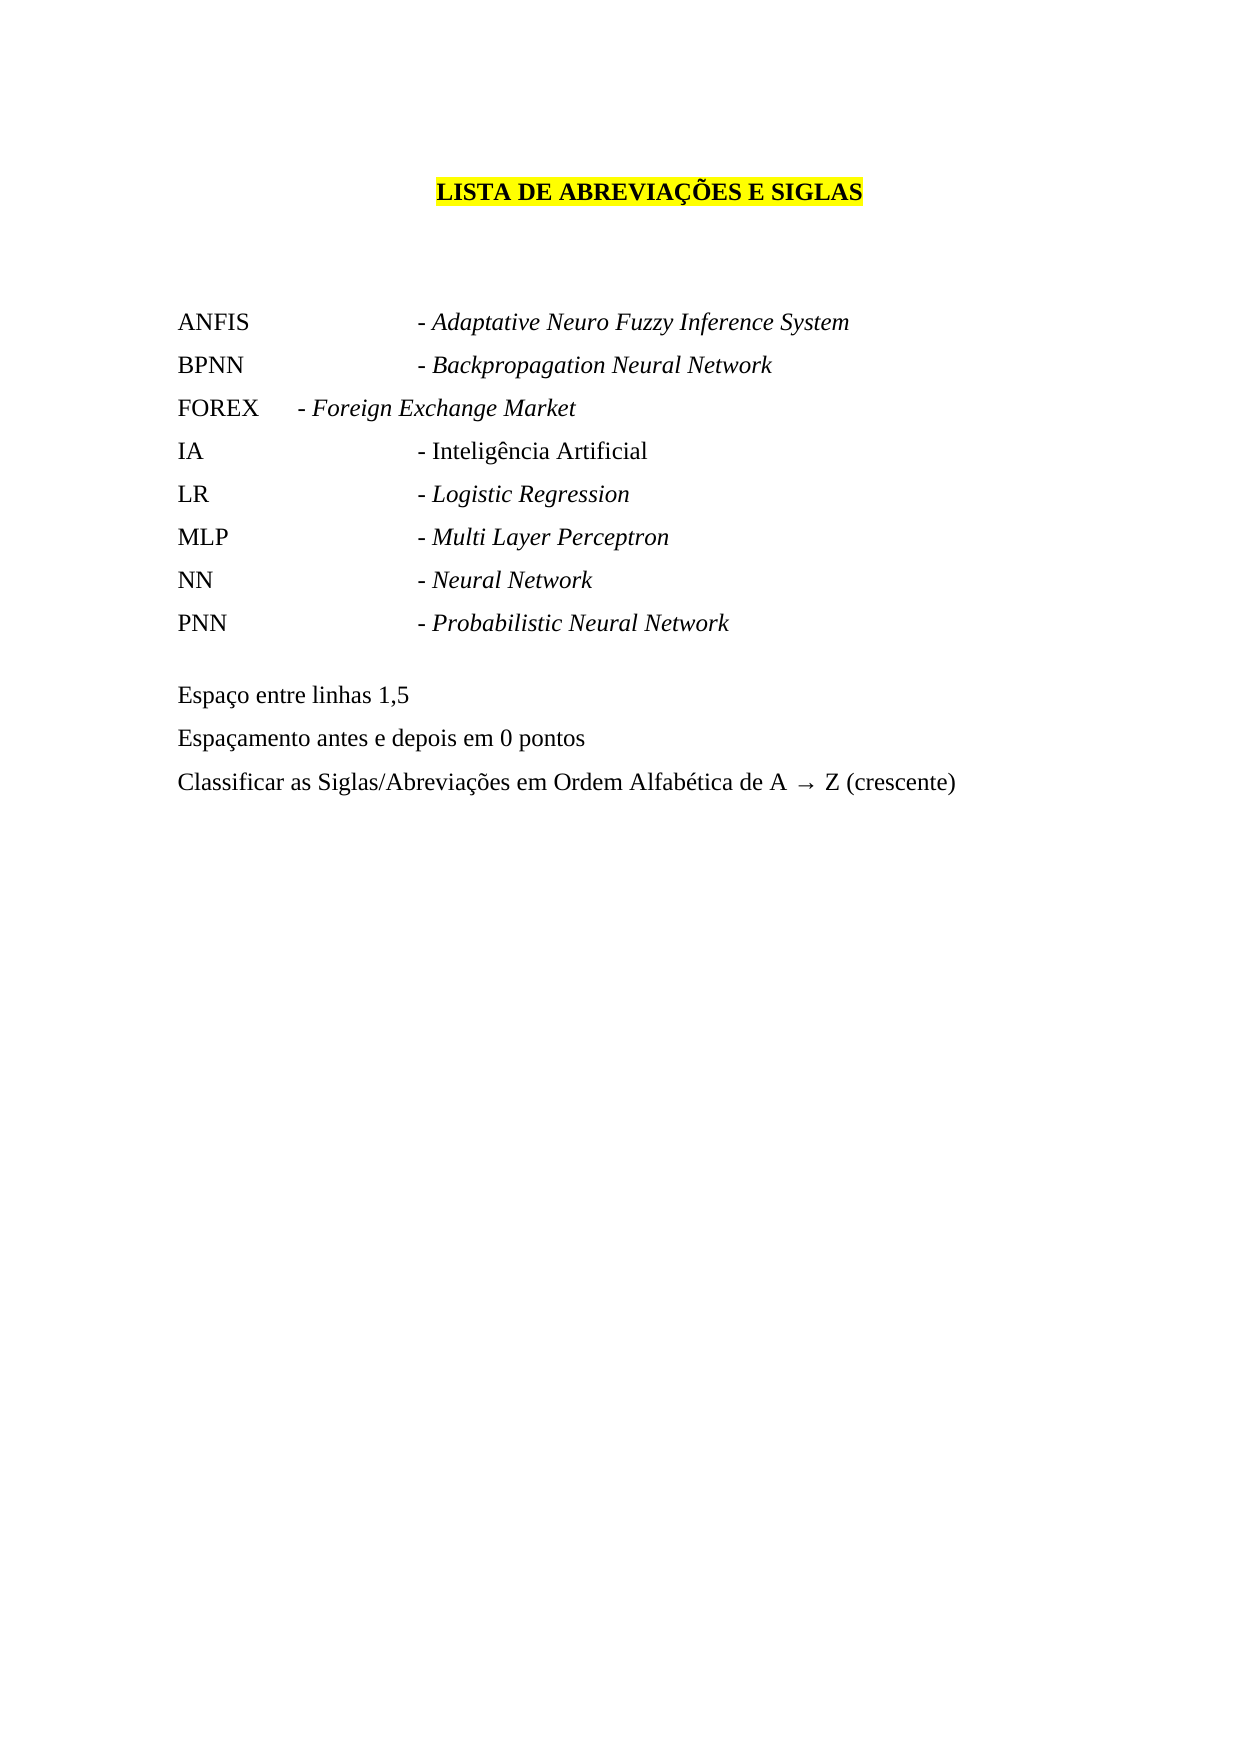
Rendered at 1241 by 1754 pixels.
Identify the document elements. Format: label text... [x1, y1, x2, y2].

text LISTA DE ABREVIAÇÕES E SIGLAS [177, 177, 1122, 206]
text FOREX - Foreign Exchange Market [177, 393, 1122, 422]
text ANFIS - Adaptative Neuro Fuzzy Inference System [177, 307, 1122, 335]
text BPNN - Backpropagation Neural Network [177, 350, 1122, 378]
text Espaço entre linhas 1,5 [177, 680, 1122, 709]
text IA - Inteligência Artificial [177, 436, 1122, 465]
text Classificar as Siglas/Abreviações em Ordem Alfabética de A → Z (crescente) [177, 767, 1122, 795]
text MLP - Multi Layer Perceptron [177, 522, 1122, 551]
text PNN - Probabilistic Neural Network [177, 608, 1122, 637]
text LR - Logistic Regression [177, 479, 1122, 508]
text NN - Neural Network [177, 565, 1122, 594]
text Espaçamento antes e depois em 0 pontos [177, 723, 1122, 752]
